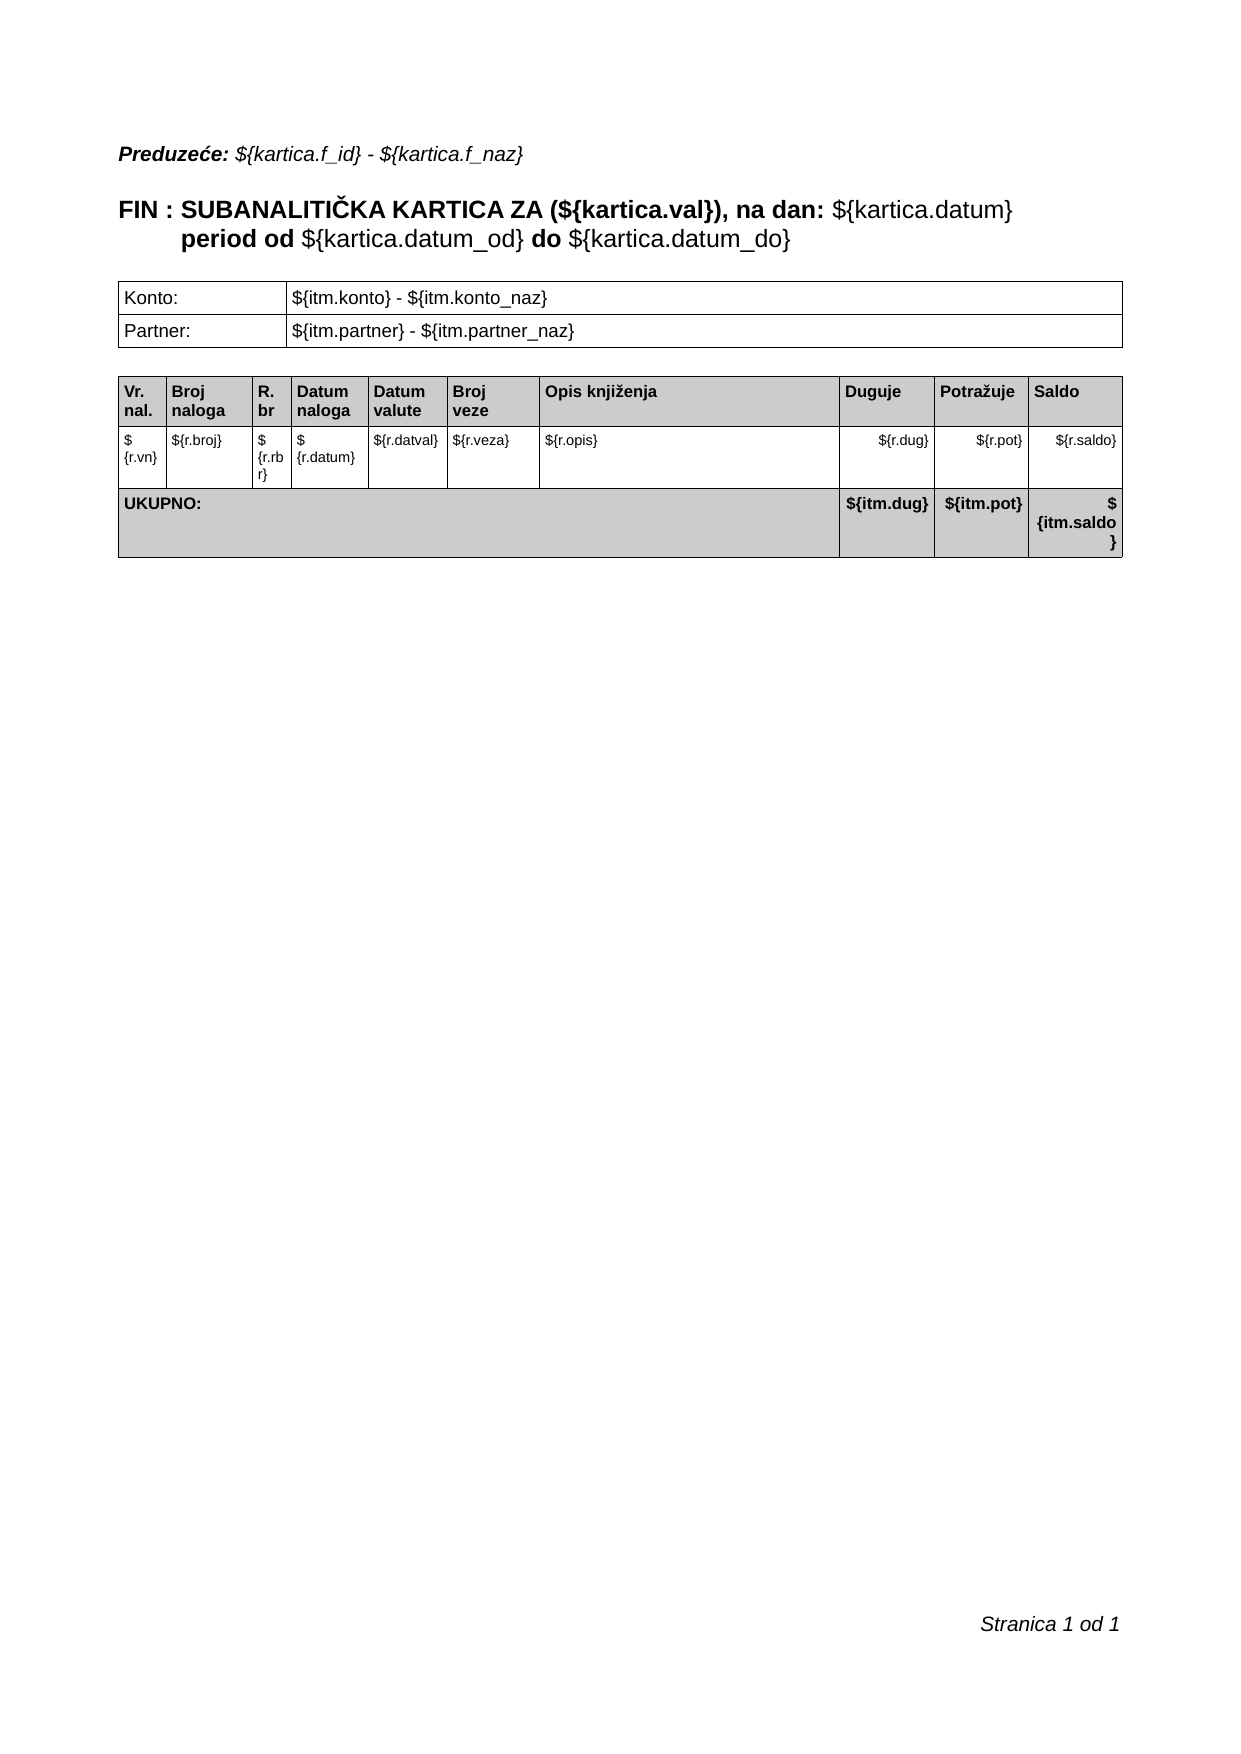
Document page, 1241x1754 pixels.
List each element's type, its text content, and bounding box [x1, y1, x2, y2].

table_cell ${r.opis} [540, 427, 839, 488]
table_cell ${r.veza} [448, 427, 539, 488]
table_cell Partner: [119, 315, 286, 347]
table_header Opis knjiženja [540, 377, 839, 426]
table_header Duguje [840, 377, 934, 426]
table_header Vr. nal. [119, 377, 166, 426]
table_header ${itm.konto} - ${itm.konto_naz} [287, 282, 1122, 314]
text Preduzeće: ${kartica.f_id} - ${kartica.f_naz} [118, 142, 1122, 166]
table_cell UKUPNO: [119, 489, 839, 557]
table_cell ${r.broj} [167, 427, 252, 488]
table_header Datum valute [369, 377, 447, 426]
table_cell ${r.rbr} [253, 427, 291, 488]
table_header Broj naloga [167, 377, 252, 426]
table_cell ${r.datval} [369, 427, 447, 488]
table_header Broj veze [448, 377, 539, 426]
table_header Konto: [119, 282, 286, 314]
table_cell ${r.pot} [935, 427, 1028, 488]
table_cell ${r.saldo} [1029, 427, 1122, 488]
table_header Potražuje [935, 377, 1028, 426]
table_header Saldo [1029, 377, 1122, 426]
text FIN : SUBANALITIČKA KARTICA ZA (${kartica.val}), na dan: ${kartica.datum} period od ${kartica.datum_od} do ${kartica.datum_do} [118, 195, 1122, 252]
table_cell ${itm.saldo} [1029, 489, 1122, 557]
table_header R. br [253, 377, 291, 426]
table_cell ${r.datum} [292, 427, 368, 488]
table_cell ${r.dug} [840, 427, 934, 488]
table_cell ${itm.pot} [935, 489, 1028, 557]
table_cell @table:table-row [#list itm.row as r] @/table:table-row [/#list]${r.vn} [119, 427, 166, 488]
table_header Datum naloga [292, 377, 368, 426]
text @text:section [#list kartica.kartica_item as itm] @/text:section [/#list] [118, 118, 1122, 142]
table_cell ${itm.partner} - ${itm.partner_naz} [287, 315, 1122, 347]
table_cell ${itm.dug} [840, 489, 934, 557]
